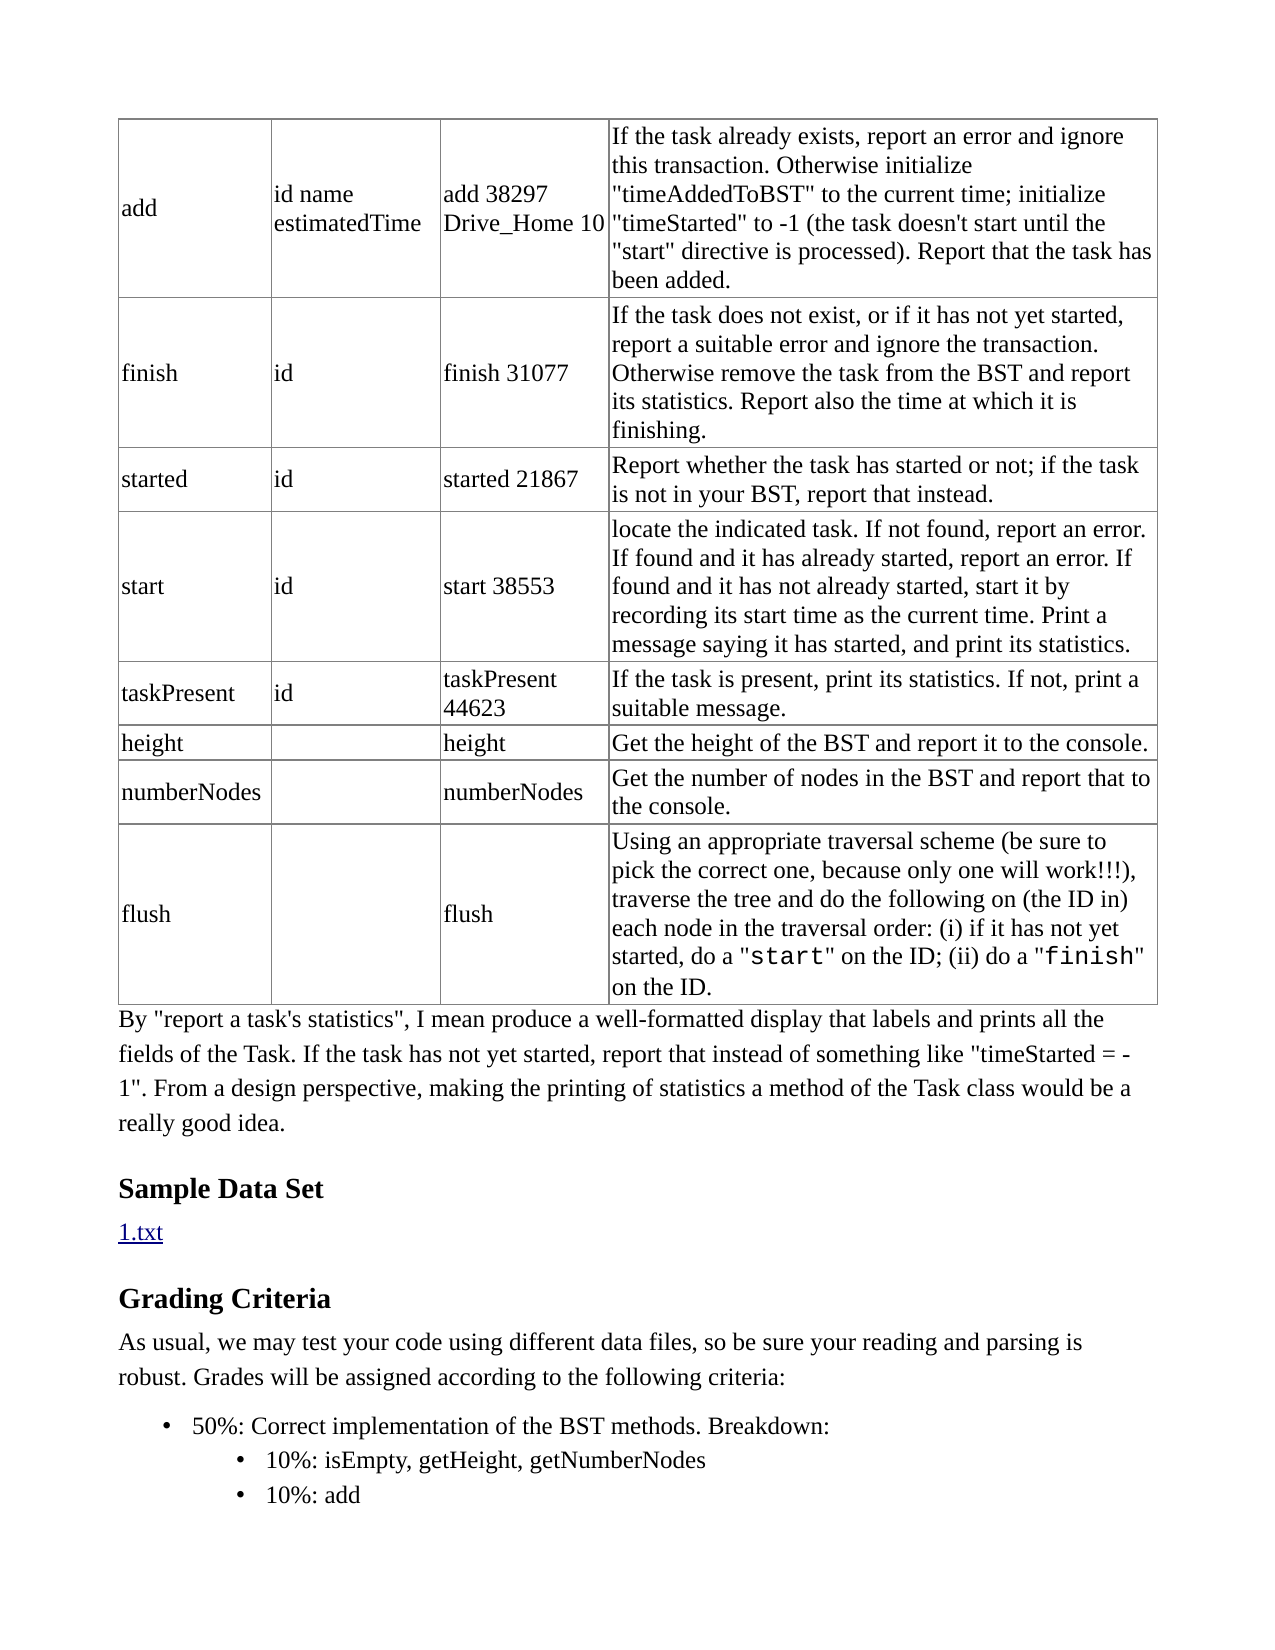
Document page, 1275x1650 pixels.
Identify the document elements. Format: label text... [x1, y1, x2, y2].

text As usual, we may test your code using different data files, so be sure your reading and parsing is robust. Grades will be assigned according to the following criteria: [118, 1327, 1157, 1390]
table_cell Get the number of nodes in the BST and report that to the console. [610, 761, 1157, 823]
table_cell height [119, 726, 271, 759]
table_cell id name estimatedTime [272, 120, 440, 297]
table_cell Get the height of the BST and report it to the console. [610, 726, 1157, 759]
table_cell If the task does not exist, or if it has not yet started, report a suitable error and ignore the transaction. Otherwise remove the task from the BST and report its statistics. Report also the time at which it is finishing. [610, 298, 1157, 447]
list 10%: add [236, 1480, 1157, 1508]
text By "report a task's statistics", I mean produce a well-formatted display that labels and prints all the fields of the Task. If the task has not yet started, report that instead of something like "timeStarted = -1". From a design perspective, making the printing of statistics a method of the Task class would be a really good idea. [118, 1005, 1157, 1137]
table_cell flush [441, 825, 608, 1004]
list 10%: isEmpty, getHeight, getNumberNodes [236, 1445, 1157, 1474]
table_cell taskPresent [119, 662, 271, 724]
table_cell [272, 761, 440, 823]
table_cell id [272, 512, 440, 661]
table_cell finish 31077 [441, 298, 608, 447]
table_cell start [119, 512, 271, 661]
table_cell id [272, 448, 440, 511]
table_cell [272, 726, 440, 759]
subtitle Grading Criteria [118, 1281, 1157, 1315]
table_cell flush [119, 825, 271, 1004]
table_cell taskPresent 44623 [441, 662, 608, 724]
table_cell started [119, 448, 271, 511]
table_cell height [441, 726, 608, 759]
list 50%: Correct implementation of the BST methods. Breakdown: [162, 1411, 1157, 1439]
text 1.txt [118, 1217, 1157, 1246]
table_cell start 38553 [441, 512, 608, 661]
table_cell id [272, 298, 440, 447]
table_cell If the task already exists, report an error and ignore this transaction. Otherwise initialize "timeAddedToBST" to the current time; initialize "timeStarted" to -1 (the task doesn't start until the "start" directive is processed). Report that the task has been added. [610, 120, 1157, 297]
table_cell add 38297 Drive_Home 10 [441, 120, 608, 297]
subtitle Sample Data Set [118, 1171, 1157, 1205]
table_cell id [272, 662, 440, 724]
table_cell If the task is present, print its statistics. If not, print a suitable message. [610, 662, 1157, 724]
table_cell Report whether the task has started or not; if the task is not in your BST, report that instead. [610, 448, 1157, 511]
table_cell add [119, 120, 271, 297]
table_cell [272, 825, 440, 1004]
table_cell numberNodes [441, 761, 608, 823]
table_cell Using an appropriate traversal scheme (be sure to pick the correct one, because only one will work!!!), traverse the tree and do the following on (the ID in) each node in the traversal order: (i) if it has not yet started, do a "start" on the ID; (ii) do a "finish" on the ID. [610, 825, 1157, 1004]
table_cell finish [119, 298, 271, 447]
table_cell started 21867 [441, 448, 608, 511]
table_cell numberNodes [119, 761, 271, 823]
table_cell locate the indicated task. If not found, report an error. If found and it has already started, report an error. If found and it has not already started, start it by recording its start time as the current time. Print a message saying it has started, and print its statistics. [610, 512, 1157, 661]
